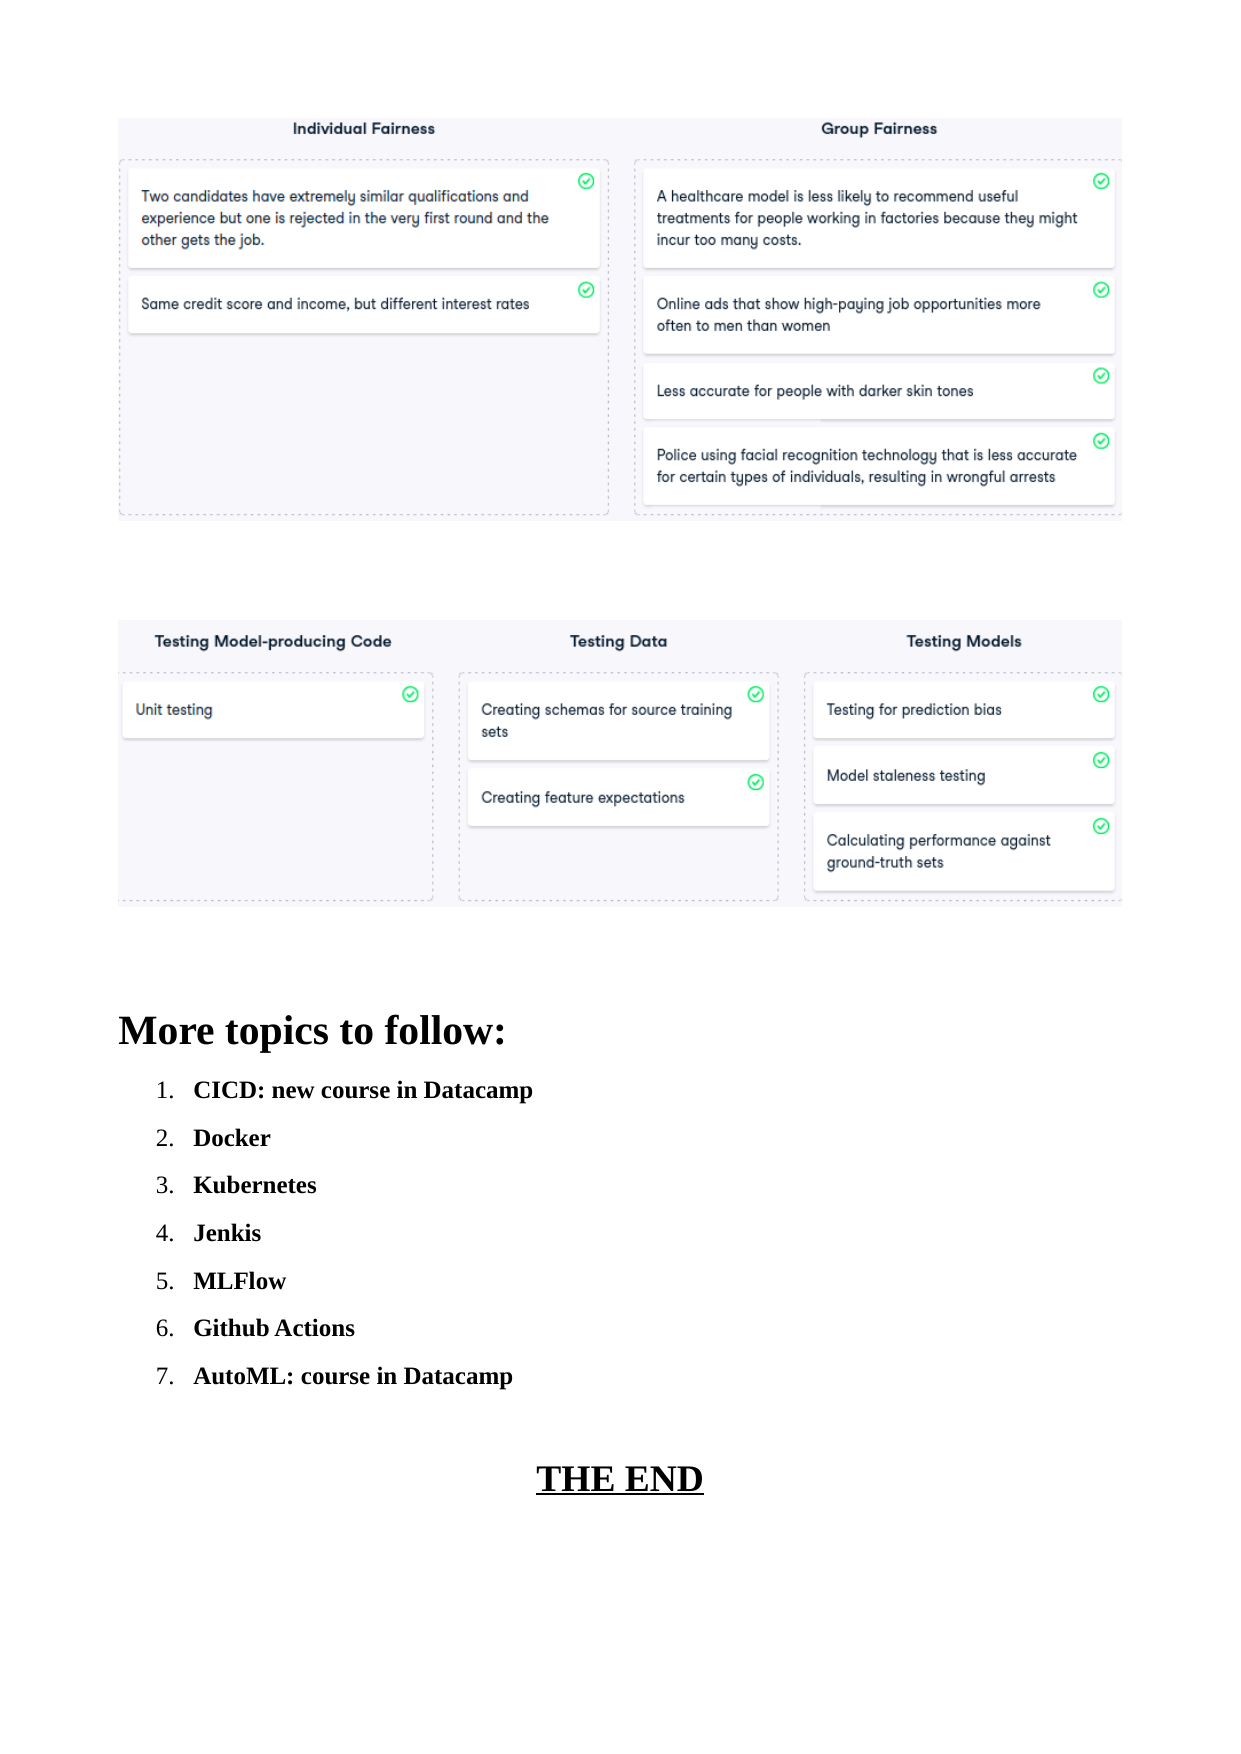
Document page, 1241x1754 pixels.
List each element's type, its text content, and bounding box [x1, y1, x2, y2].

list Jenkis [156, 1218, 1122, 1247]
text THE END [118, 1456, 1122, 1499]
text More topics to follow: [118, 1006, 1122, 1054]
picture [118, 620, 1123, 907]
list AutoML: course in Datacamp [156, 1361, 1122, 1390]
list MLFlow [156, 1266, 1122, 1294]
list Docker [156, 1123, 1122, 1152]
list Kubernetes [156, 1171, 1122, 1199]
picture [118, 118, 1123, 521]
list CICD: new course in Datacamp [156, 1075, 1122, 1104]
list Github Actions [156, 1313, 1122, 1342]
